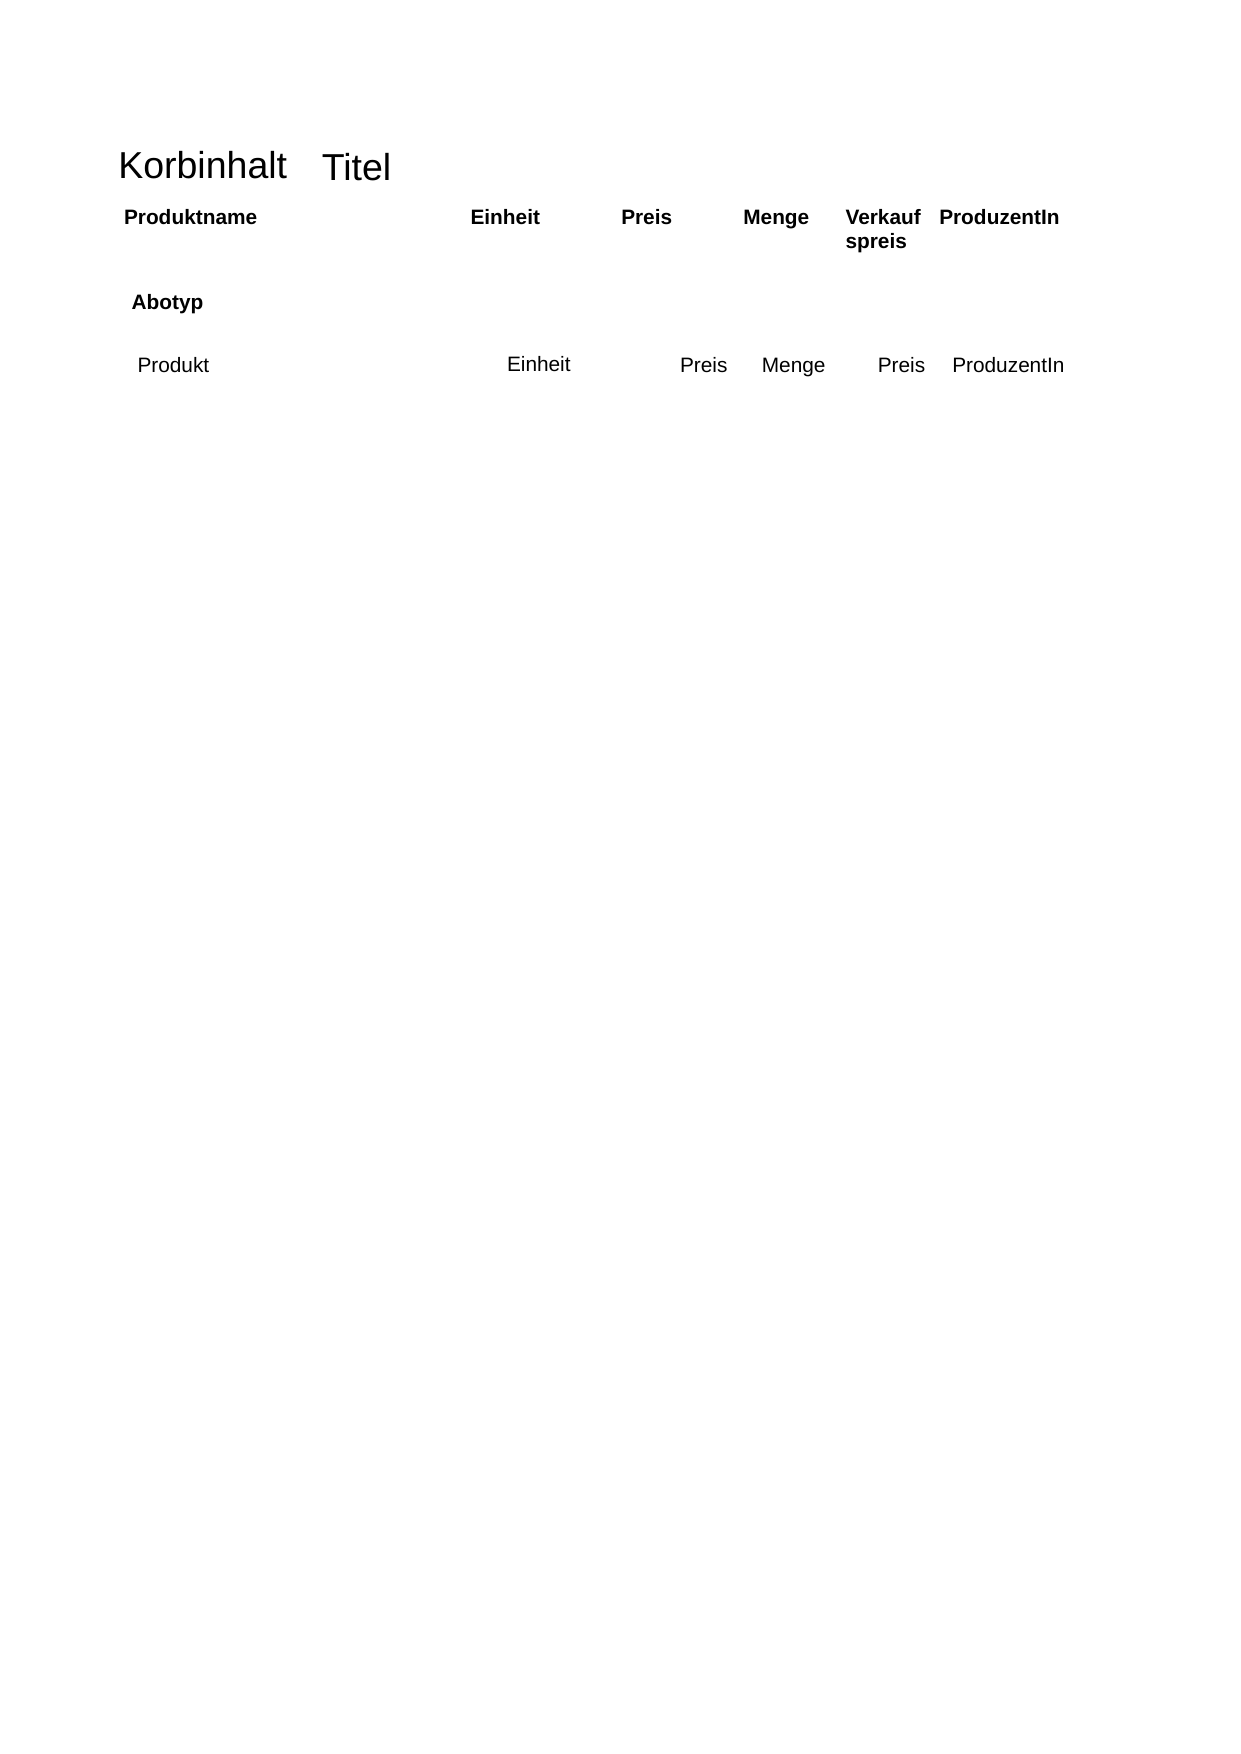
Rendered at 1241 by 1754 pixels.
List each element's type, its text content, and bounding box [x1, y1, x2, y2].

table_header [615, 344, 737, 380]
table_header [465, 344, 615, 380]
table_header Einheit [465, 199, 615, 258]
table_header Produktname [118, 199, 464, 258]
subtitle Korbinhalt [118, 143, 1122, 186]
table_header [737, 344, 840, 380]
table_header ProduzentIn [933, 199, 1122, 258]
table_header [933, 344, 1123, 380]
table_header Menge [737, 199, 839, 258]
table_header [840, 344, 933, 380]
table_header Preis [615, 199, 737, 258]
table_header [118, 344, 465, 380]
table_header Verkaufspreis [840, 199, 933, 258]
